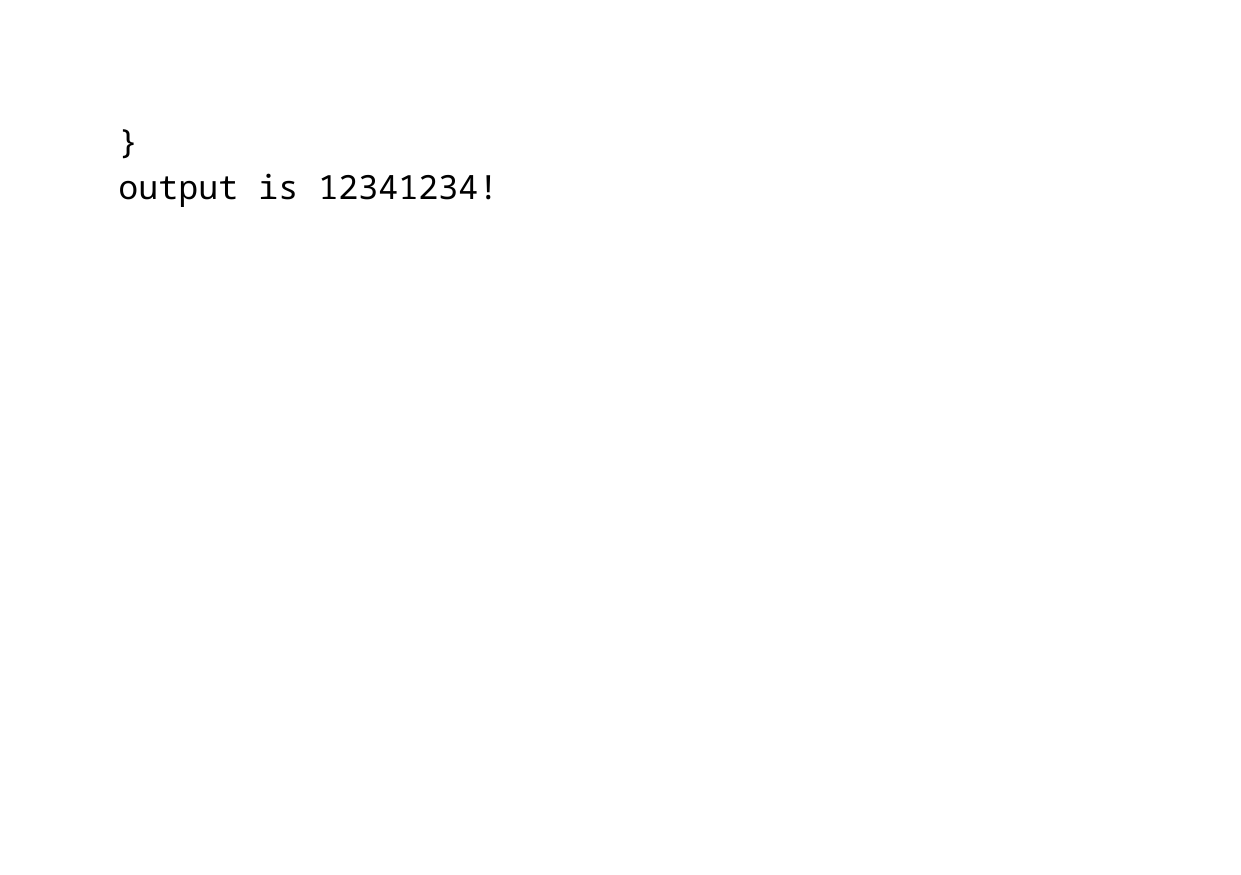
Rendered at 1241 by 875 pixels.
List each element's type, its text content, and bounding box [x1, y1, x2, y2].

text output is 12341234! [118, 163, 1122, 209]
text } [118, 118, 1122, 163]
